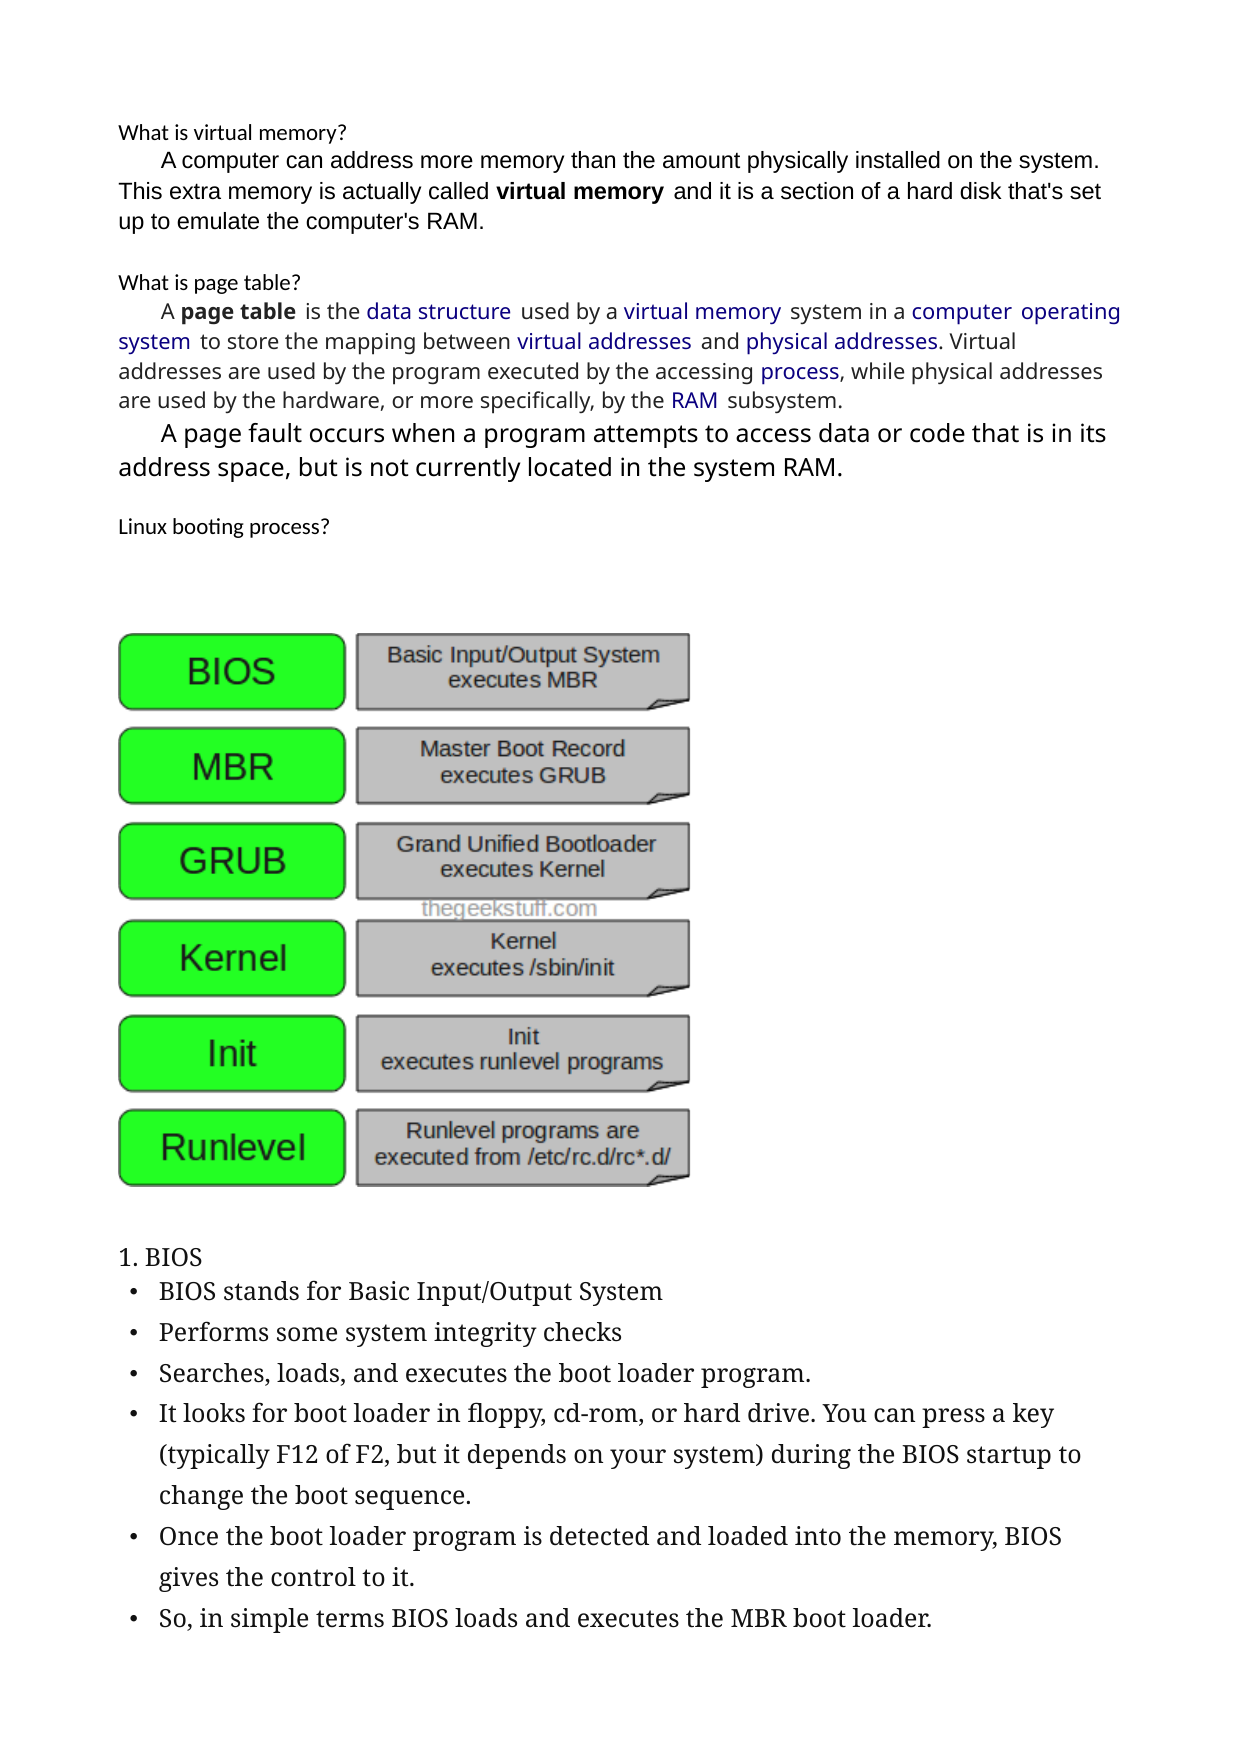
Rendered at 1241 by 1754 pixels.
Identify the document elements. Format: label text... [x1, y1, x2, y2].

text A computer can address more memory than the amount physically installed on the system. This extra memory is actually called virtual memory and it is a section of a hard disk that's set up to emulate the computer's RAM. [118, 146, 1122, 234]
list Searches, loads, and executes the boot loader program. [129, 1355, 1122, 1389]
list So, in simple terms BIOS loads and executes the MBR boot loader. [129, 1600, 1122, 1634]
text A page fault occurs when a program attempts to access data or code that is in its address space, but is not currently located in the system RAM. [118, 415, 1122, 483]
text What is page table? [118, 268, 1122, 296]
text A page table is the data structure used by a virtual memory system in a computer operating system to store the mapping between virtual addresses and physical addresses. Virtual addresses are used by the program executed by the accessing process, while physical addresses are used by the hardware, or more specifically, by the RAM subsystem. [118, 296, 1122, 415]
list Performs some system integrity checks [129, 1314, 1122, 1348]
list BIOS stands for Basic Input/Output System [129, 1273, 1122, 1308]
list It looks for boot loader in floppy, cd-rom, or hard drive. You can press a key (typically F12 of F2, but it depends on your system) during the BIOS startup to change the boot sequence. [129, 1396, 1122, 1512]
picture [118, 633, 690, 1187]
list Once the boot loader program is detected and loaded into the memory, BIOS gives the control to it. [129, 1518, 1122, 1593]
subtitle 1. BIOS [118, 1239, 1122, 1273]
text Linux booting process? [118, 512, 1122, 540]
text What is virtual memory? [118, 118, 1122, 146]
